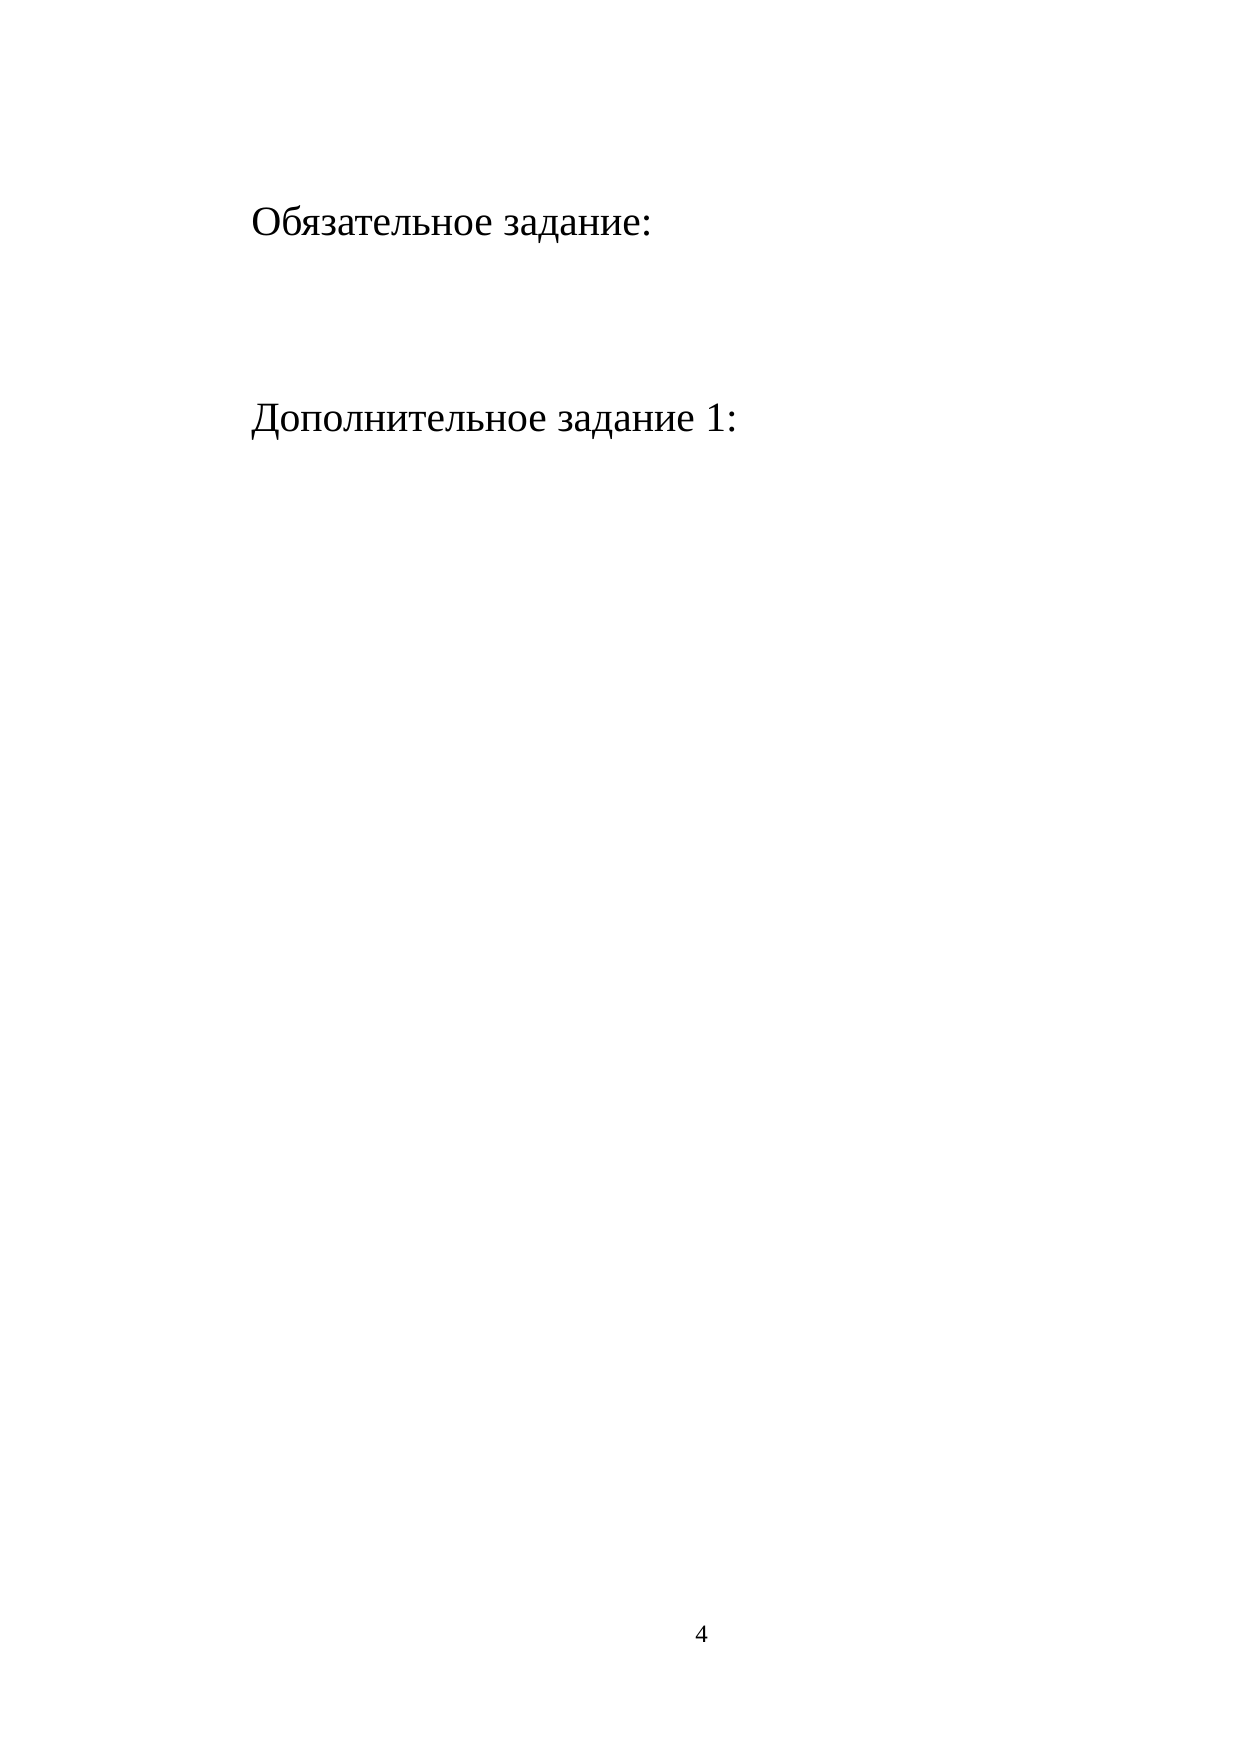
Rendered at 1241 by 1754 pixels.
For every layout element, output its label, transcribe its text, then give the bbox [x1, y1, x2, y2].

subtitle Дополнительное задание 1: [251, 392, 1152, 440]
subtitle Обязательное задание: [251, 196, 1152, 244]
